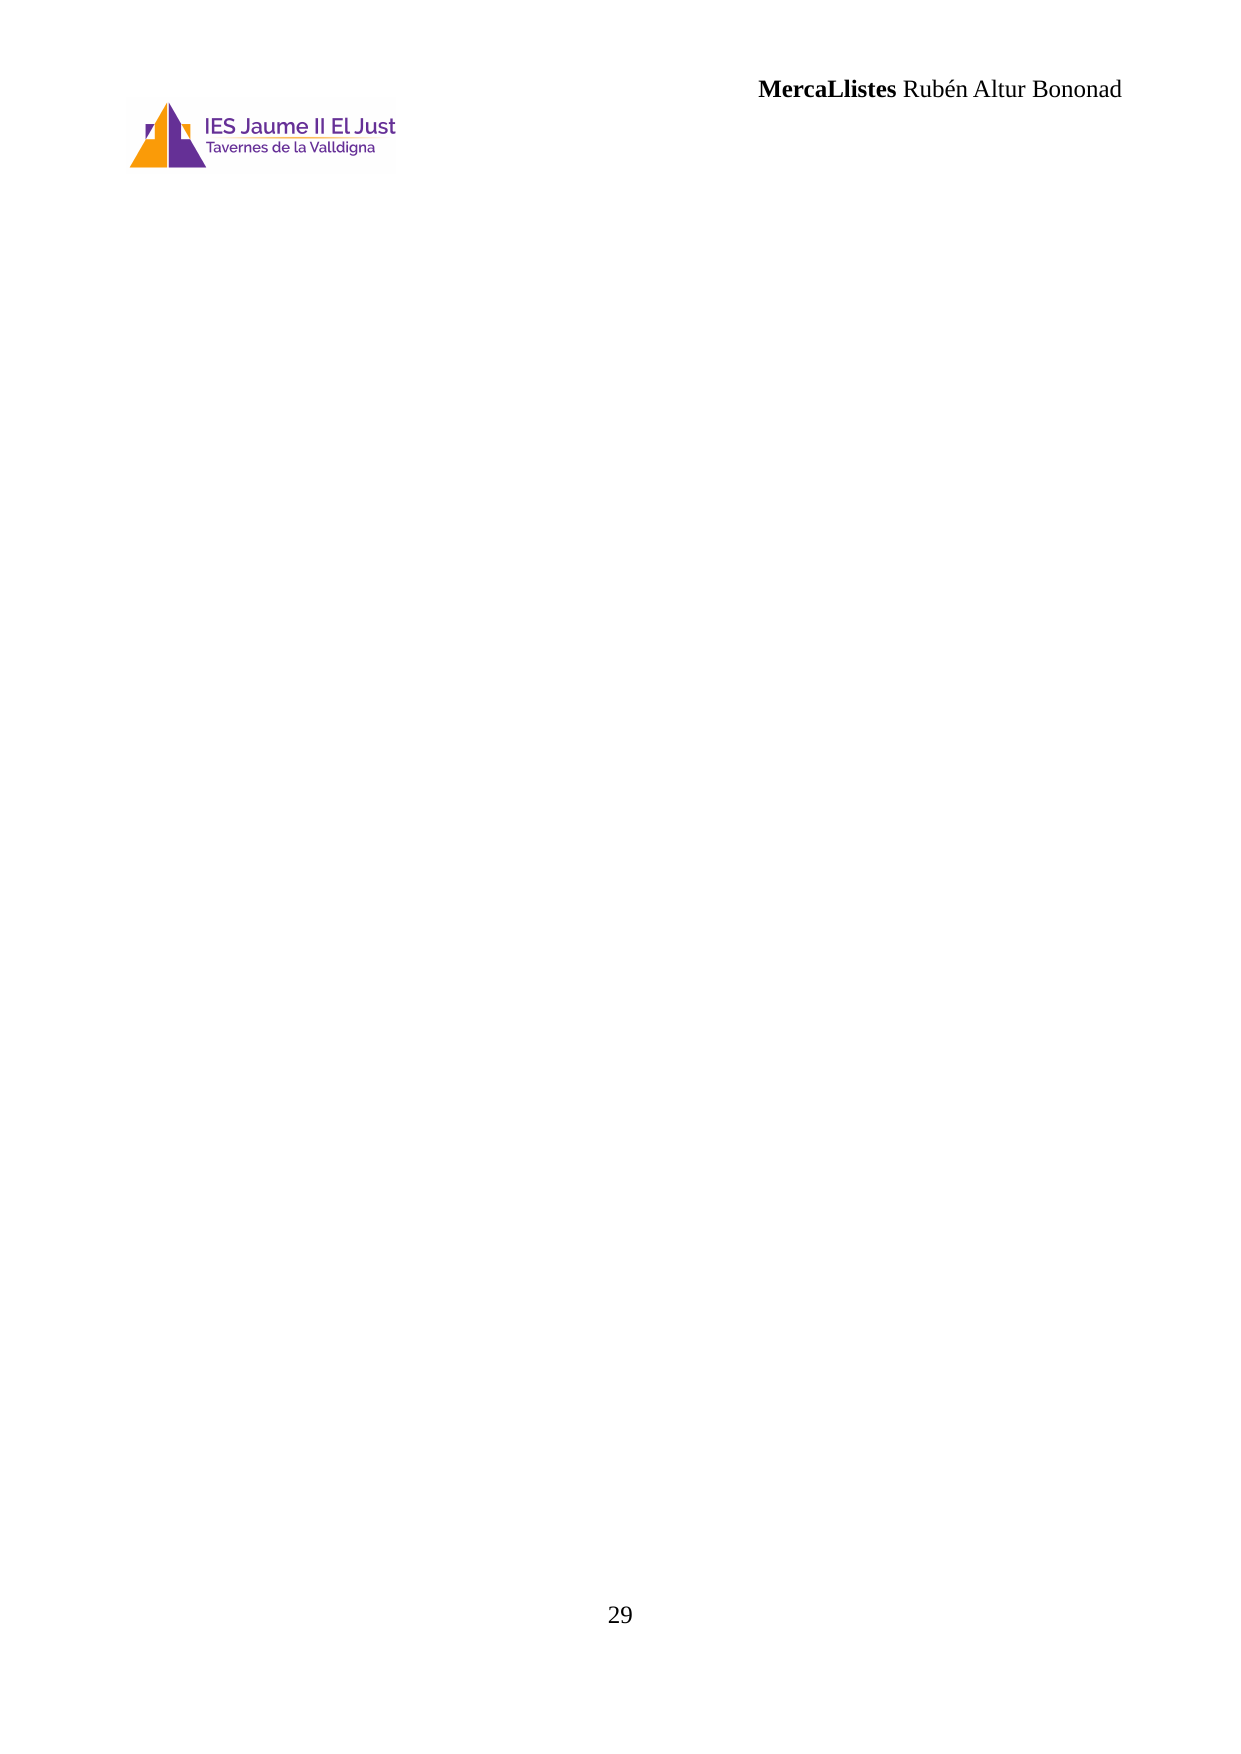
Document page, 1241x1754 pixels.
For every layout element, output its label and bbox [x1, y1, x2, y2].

picture [126, 97, 396, 174]
